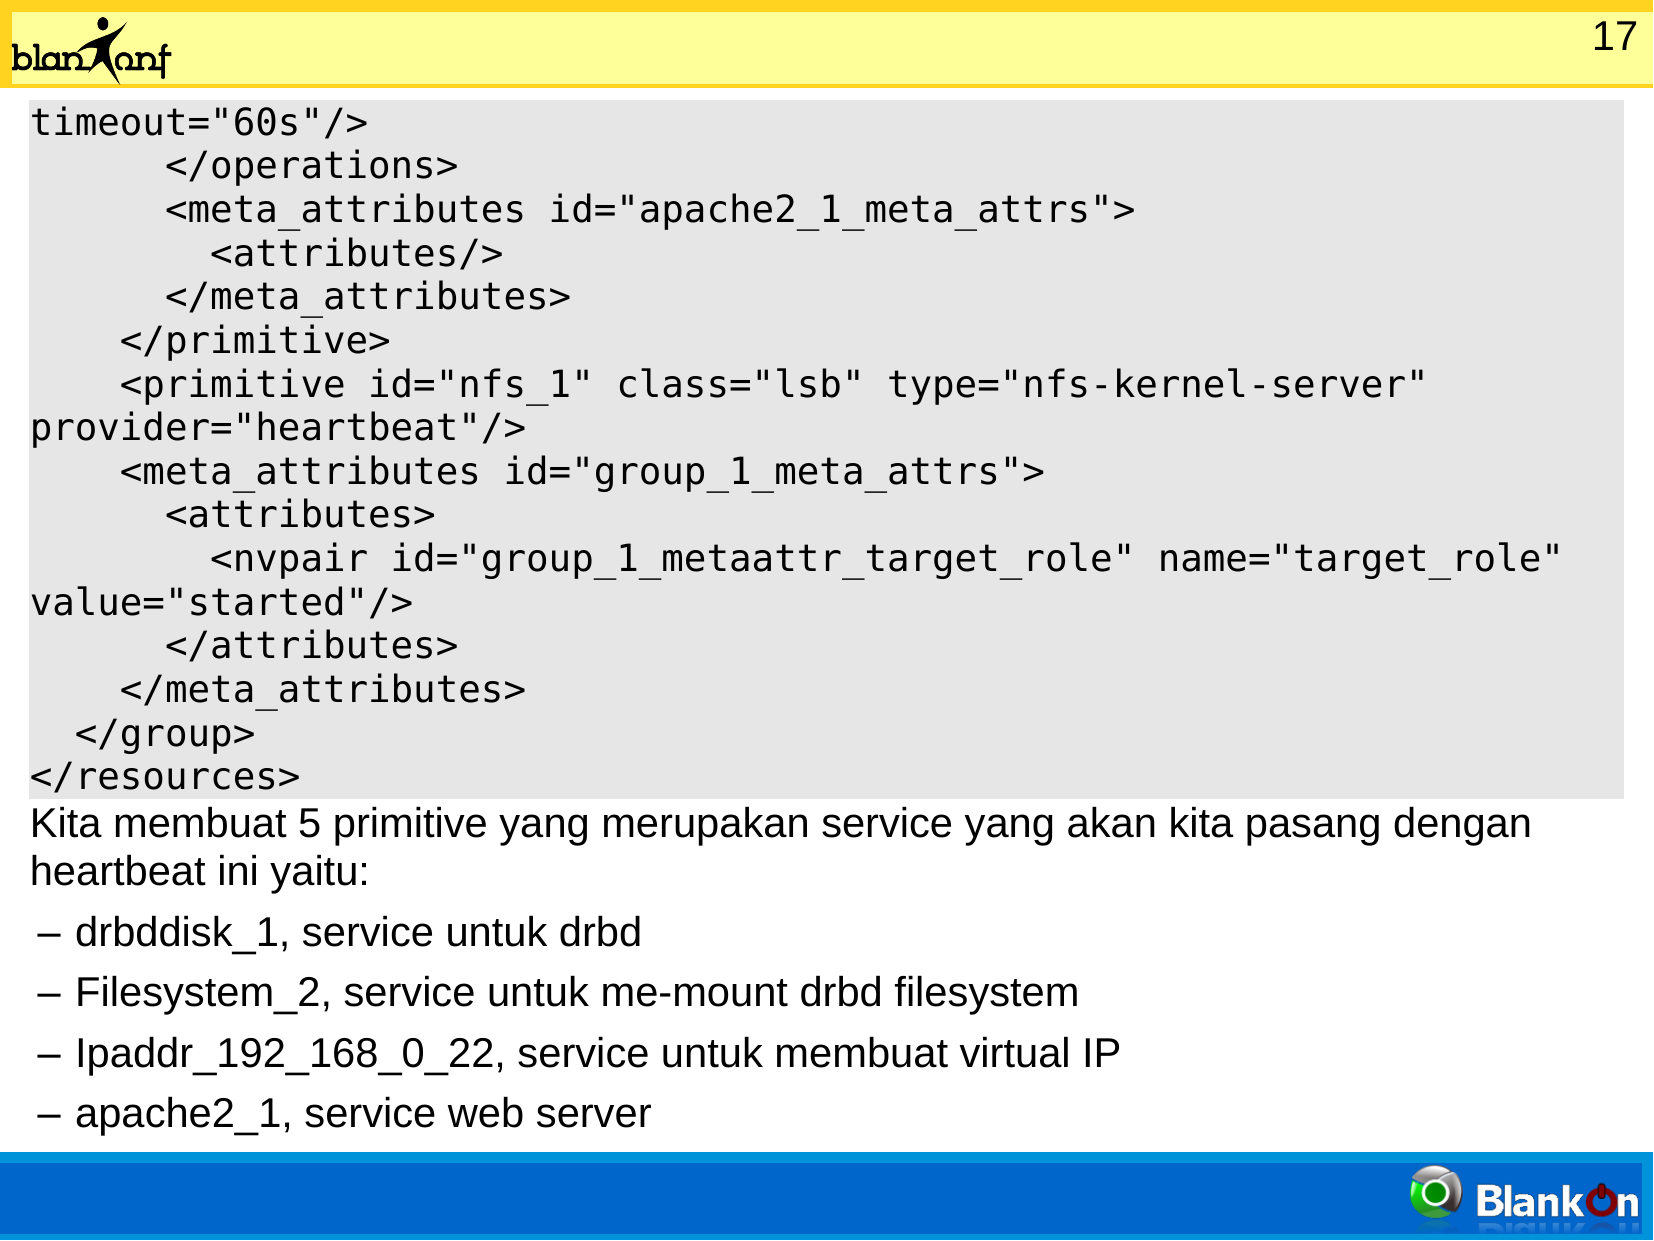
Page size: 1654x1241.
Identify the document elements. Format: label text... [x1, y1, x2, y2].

picture [1405, 1164, 1641, 1233]
list drbddisk_1, service untuk drbd [37, 907, 1653, 955]
text <meta_attributes id="group_1_meta_attrs"> [29, 449, 1624, 493]
text </primitive> [29, 318, 1624, 362]
text </resources> [29, 755, 1624, 799]
text <meta_attributes id="apache2_1_meta_attrs"> [29, 188, 1624, 231]
text <attributes> [29, 493, 1624, 537]
text </meta_attributes> [29, 275, 1624, 318]
text </operations> [29, 144, 1624, 188]
list apache2_1, service web server [37, 1089, 1653, 1137]
text <attributes/> [29, 231, 1624, 275]
picture [11, 17, 172, 85]
text Kita membuat 5 primitive yang merupakan service yang akan kita pasang dengan heartbeat ini yaitu: [29, 799, 1624, 894]
text timeout="60s"/> [29, 100, 1624, 144]
list Filesystem_2, service untuk me-mount drbd filesystem [37, 968, 1653, 1016]
text </attributes> [29, 624, 1624, 668]
text <nvpair id="group_1_metaattr_target_role" name="target_role" value="started"/> [29, 537, 1624, 624]
text </meta_attributes> [29, 668, 1624, 711]
list Ipaddr_192_168_0_22, service untuk membuat virtual IP [37, 1028, 1653, 1076]
text <primitive id="nfs_1" class="lsb" type="nfs-kernel-server" provider="heartbeat"/> [29, 362, 1624, 449]
text </group> [29, 711, 1624, 755]
